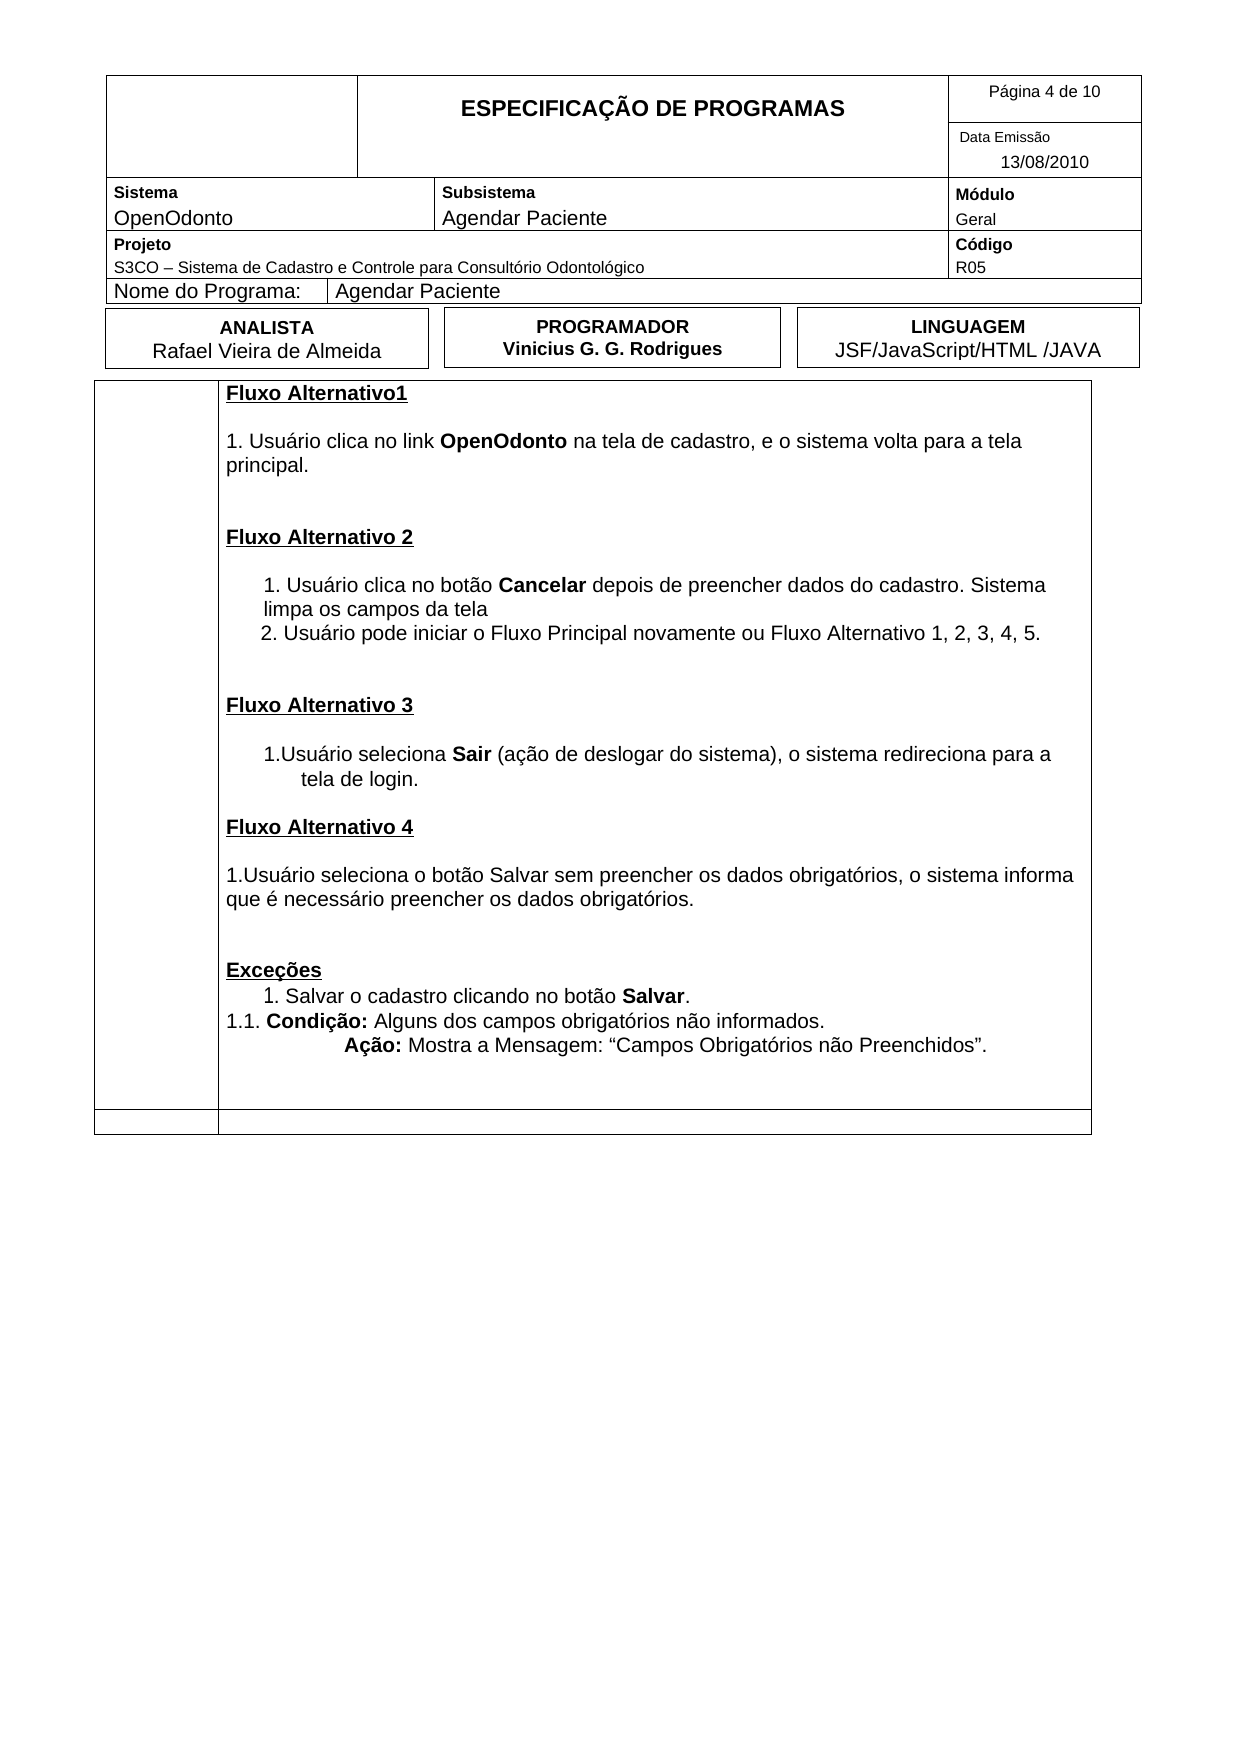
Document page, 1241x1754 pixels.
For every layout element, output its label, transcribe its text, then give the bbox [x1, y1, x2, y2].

table_header Fluxo Alternativo1 1. Usuário clica no link OpenOdonto na tela de cadastro, e o sistema volta para a tela principal. Fluxo Alternativo 2 1. Usuário clica no botão Cancelar depois de preencher dados do cadastro. Sistema limpa os campos da tela 2. Usuário pode iniciar o Fluxo Principal novamente ou Fluxo Alternativo 1, 2, 3, 4, 5. Fluxo Alternativo 3 Usuário seleciona Sair (ação de deslogar do sistema), o sistema redireciona para a tela de login. Fluxo Alternativo 4 Usuário seleciona o botão Salvar sem preencher os dados obrigatórios, o sistema informa que é necessário preencher os dados obrigatórios. Exceções 1. Salvar o cadastro clicando no botão Salvar. 1.1. Condição: Alguns dos campos obrigatórios não informados. Ação: Mostra a Mensagem: “Campos Obrigatórios não Preenchidos”. [219, 381, 1091, 1109]
table_cell [95, 1110, 218, 1134]
table_header [95, 381, 218, 1109]
table_cell [219, 1110, 1091, 1134]
